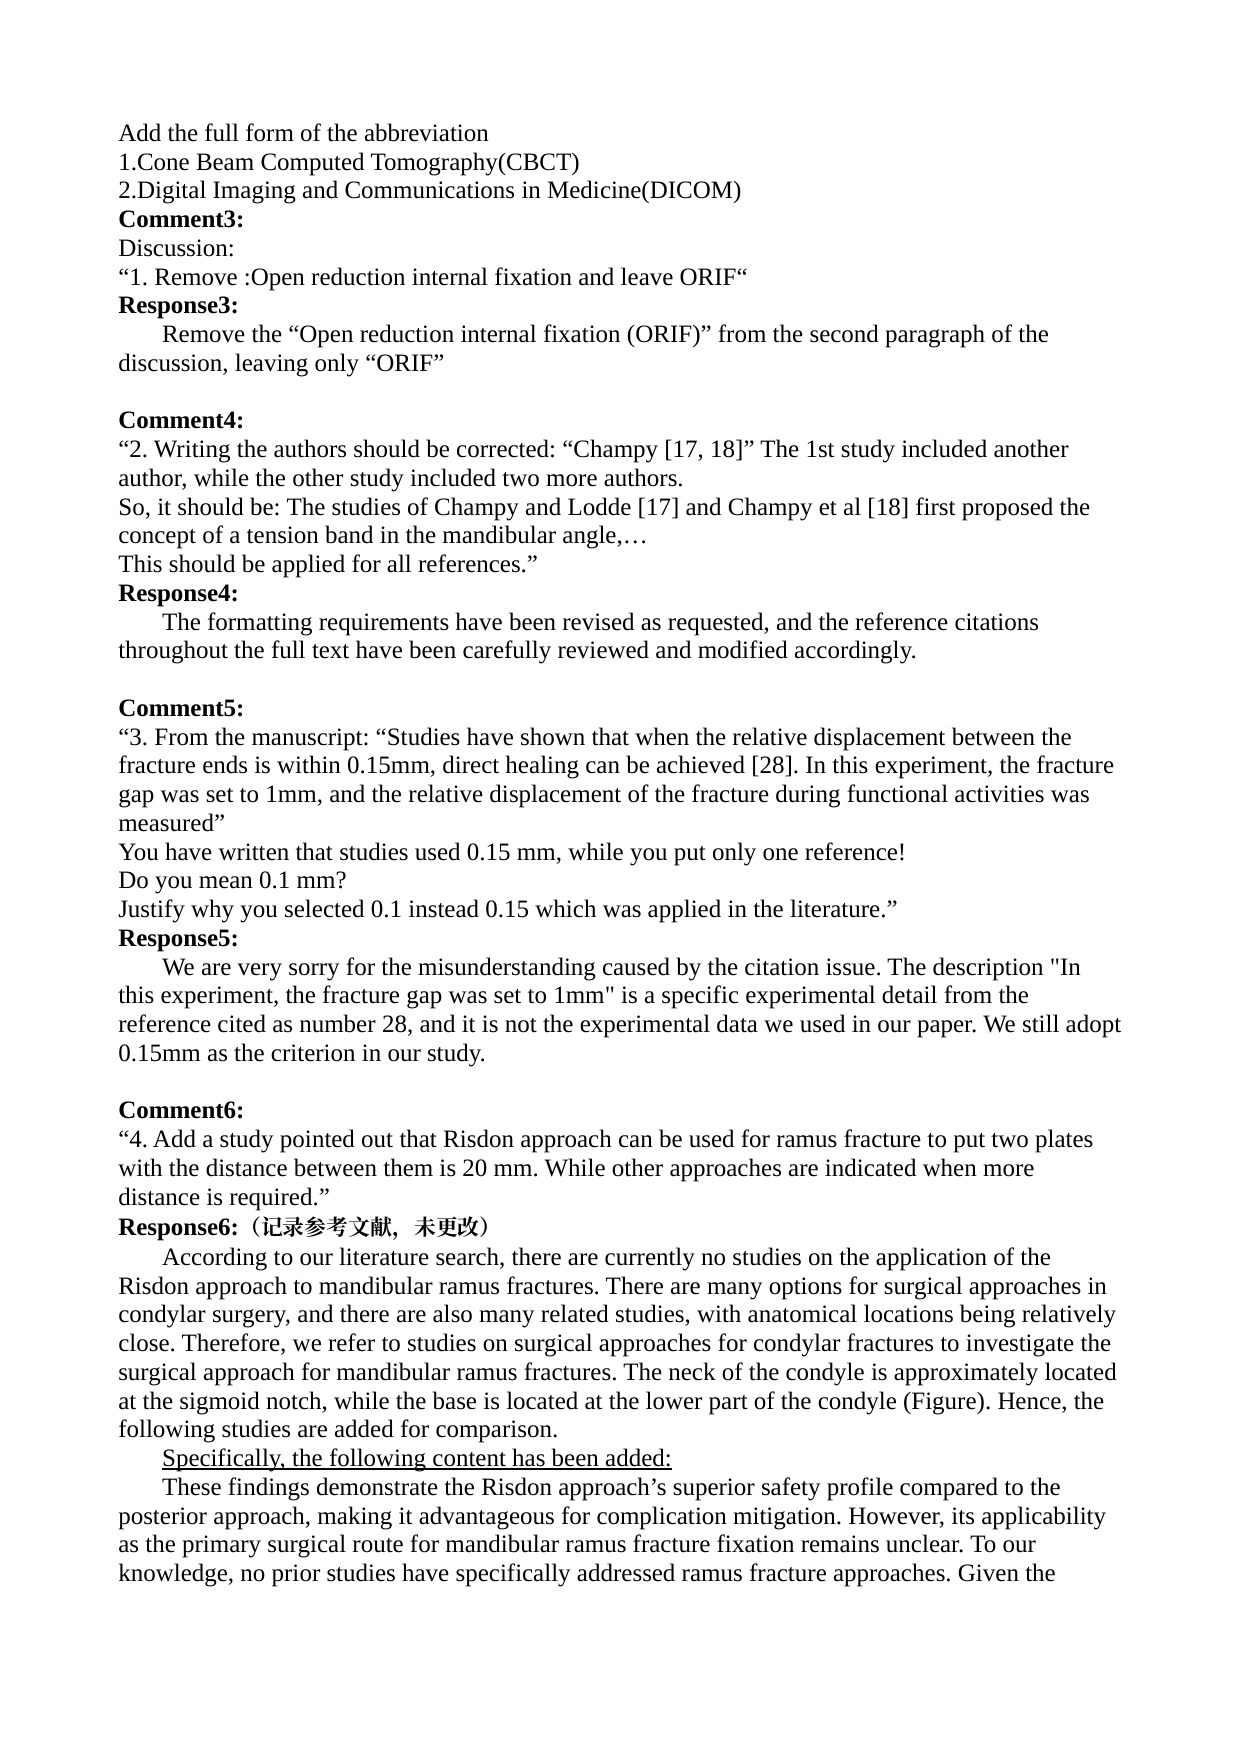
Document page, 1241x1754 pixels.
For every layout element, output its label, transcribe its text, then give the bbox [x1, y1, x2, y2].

text Remove the “Open reduction internal fixation (ORIF)” from the second paragraph of the discussion, leaving only “ORIF” [118, 319, 1122, 377]
text Response3: [118, 291, 1122, 319]
text According to our literature search, there are currently no studies on the application of the Risdon approach to mandibular ramus fractures. There are many options for surgical approaches in condylar surgery, and there are also many related studies, with anatomical locations being relatively close. Therefore, we refer to studies on surgical approaches for condylar fractures to investigate the surgical approach for mandibular ramus fractures. The neck of the condyle is approximately located at the sigmoid notch, while the base is located at the lower part of the condyle (Figure). Hence, the following studies are added for comparison. [118, 1242, 1122, 1443]
text Do you mean 0.1 mm? [118, 866, 1122, 894]
text Comment5: [118, 693, 1122, 722]
text Discussion: [118, 233, 1122, 262]
text “1. Remove :Open reduction internal fixation and leave ORIF“ [118, 262, 1122, 291]
text Comment6: [118, 1096, 1122, 1124]
text This should be applied for all references.” [118, 549, 1122, 578]
text Response5: [118, 923, 1122, 952]
text The formatting requirements have been revised as requested, and the reference citations throughout the full text have been carefully reviewed and modified accordingly. [118, 607, 1122, 664]
text So, it should be: The studies of Champy and Lodde [17] and Champy et al [18] first proposed the concept of a tension band in the mandibular angle,… [118, 492, 1122, 549]
text Comment4: [118, 406, 1122, 434]
text Comment3: [118, 204, 1122, 233]
text “2. Writing the authors should be corrected: “Champy [17, 18]” The 1st study included another author, while the other study included two more authors. [118, 434, 1122, 492]
text “4. Add a study pointed out that Risdon approach can be used for ramus fracture to put two plates with the distance between them is 20 mm. While other approaches are indicated when more distance is required.” [118, 1124, 1122, 1211]
text Specifically, the following content has been added: [118, 1443, 1122, 1472]
text Response4: [118, 578, 1122, 607]
text 2.Digital Imaging and Communications in Medicine(DICOM) [118, 176, 1122, 204]
text Justify why you selected 0.1 instead 0.15 which was applied in the literature.” [118, 894, 1122, 923]
text 1.Cone Beam Computed Tomography(CBCT) [118, 147, 1122, 176]
text Response6:（记录参考文献，未更改） [118, 1211, 1122, 1242]
text “3. From the manuscript: “Studies have shown that when the relative displacement between the fracture ends is within 0.15mm, direct healing can be achieved [28]. In this experiment, the fracture gap was set to 1mm, and the relative displacement of the fracture during functional activities was measured” [118, 722, 1122, 837]
text These findings demonstrate the Risdon approach’s superior safety profile compared to the posterior approach, making it advantageous for complication mitigation. However, its applicability as the primary surgical route for mandibular ramus fracture fixation remains unclear. To our knowledge, no prior studies have specifically addressed ramus fracture approaches. Given the [118, 1472, 1122, 1587]
text Add the full form of the abbreviation [118, 118, 1122, 147]
text We are very sorry for the misunderstanding caused by the citation issue. The description "In this experiment, the fracture gap was set to 1mm" is a specific experimental detail from the reference cited as number 28, and it is not the experimental data we used in our paper. We still adopt 0.15mm as the criterion in our study. [118, 952, 1122, 1067]
text You have written that studies used 0.15 mm, while you put only one reference! [118, 837, 1122, 866]
